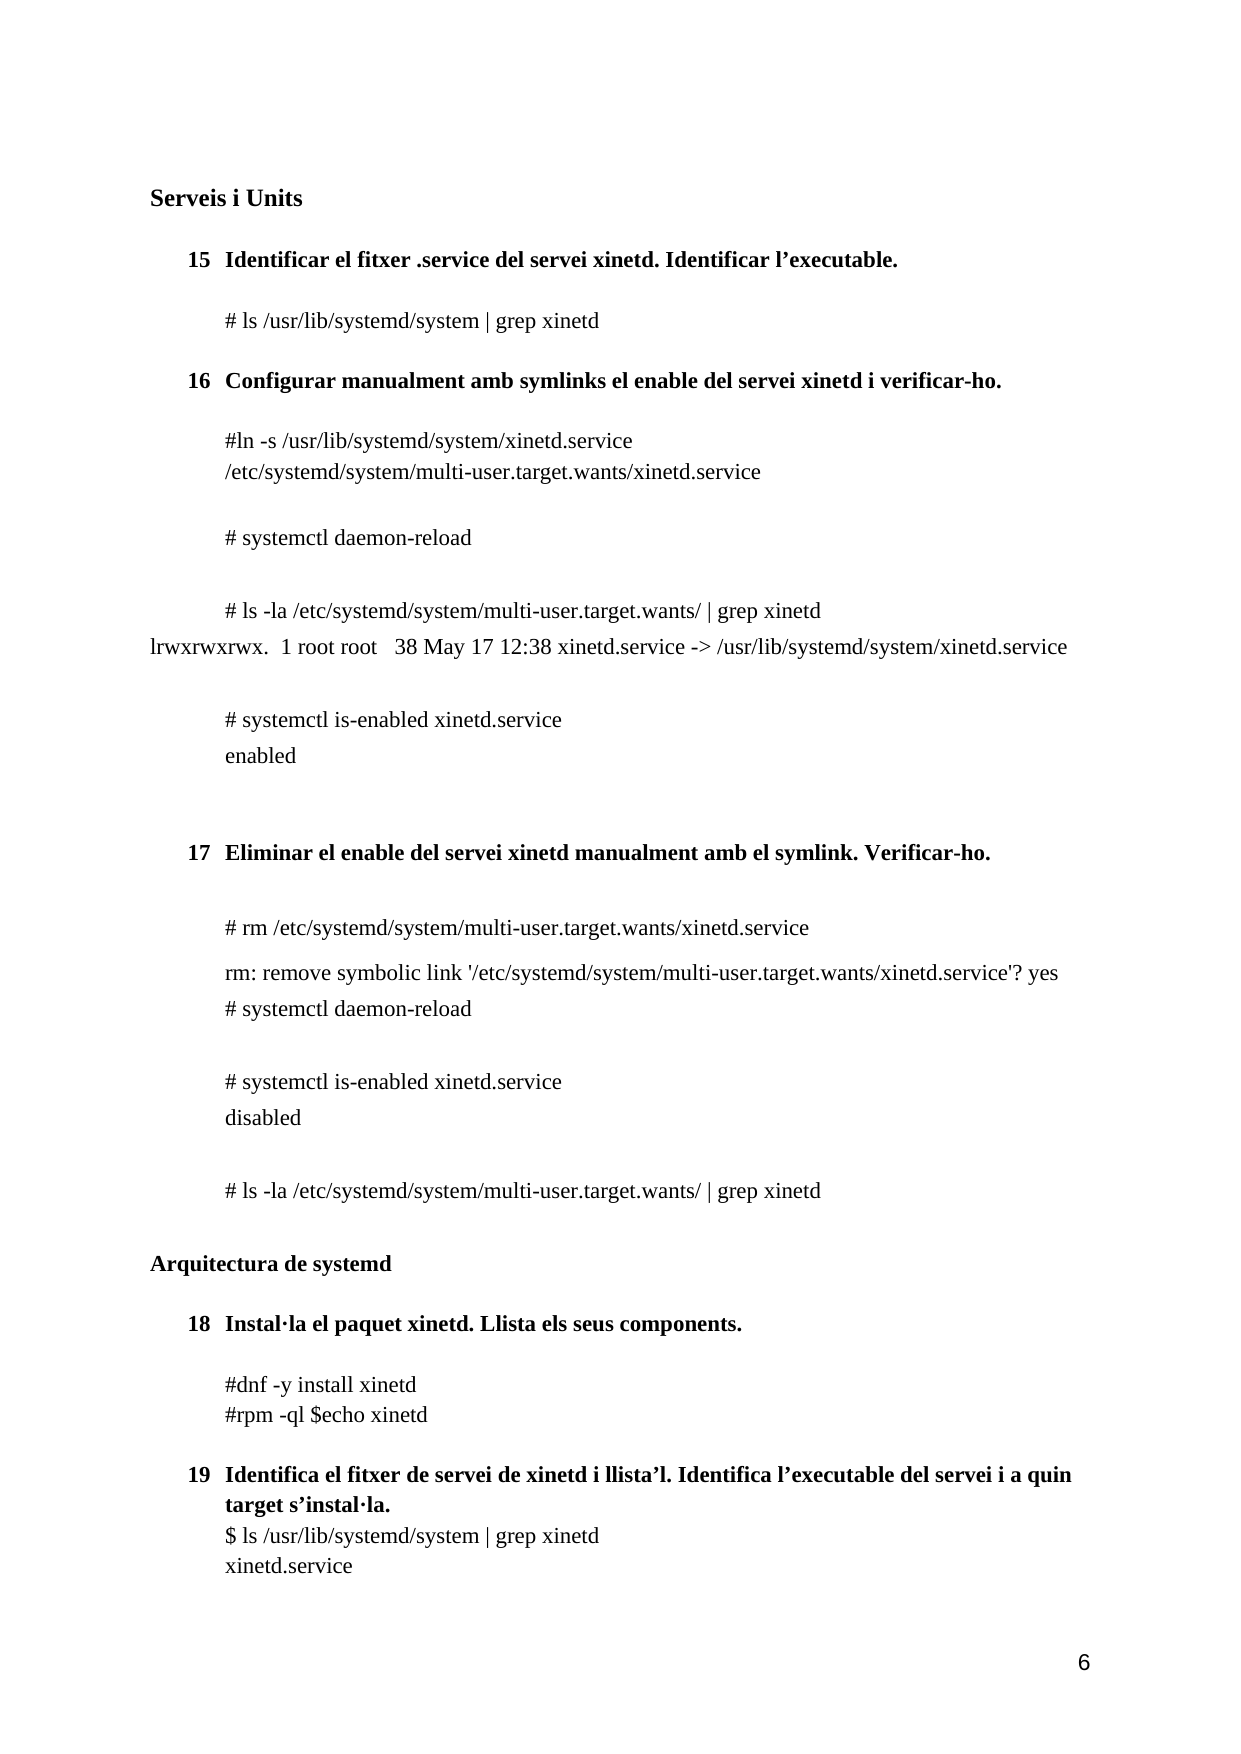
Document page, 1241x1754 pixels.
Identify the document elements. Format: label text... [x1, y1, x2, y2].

text # systemctl is-enabled xinetd.service [150, 1068, 1090, 1094]
text Serveis i Units [150, 183, 1090, 212]
list Identificar el fitxer .service del servei xinetd. Identificar l’executable. [187, 246, 1090, 273]
text rm: remove symbolic link '/etc/systemd/system/multi-user.target.wants/xinetd.service'? yes [150, 959, 1090, 985]
list Configurar manualment amb symlinks el enable del servei xinetd i verificar-ho. [187, 367, 1090, 393]
text #ln -s /usr/lib/systemd/system/xinetd.service [150, 427, 1090, 454]
text enabled [150, 742, 1090, 769]
text lrwxrwxrwx. 1 root root 38 May 17 12:38 xinetd.service -> /usr/lib/systemd/system/xinetd.service [150, 633, 1090, 660]
text # ls /usr/lib/systemd/system | grep xinetd [150, 307, 1090, 333]
text # rm /etc/systemd/system/multi-user.target.wants/xinetd.service [150, 914, 1090, 941]
text /etc/systemd/system/multi-user.target.wants/xinetd.service [150, 458, 1090, 484]
text #rpm -ql $echo xinetd [150, 1401, 1090, 1427]
text xinetd.service [150, 1552, 1090, 1578]
text # systemctl daemon-reload [150, 995, 1090, 1022]
text # systemctl daemon-reload [150, 524, 1090, 551]
text # ls -la /etc/systemd/system/multi-user.target.wants/ | grep xinetd [150, 1177, 1090, 1203]
list Eliminar el enable del servei xinetd manualment amb el symlink. Verificar-ho. [187, 839, 1090, 866]
text disabled [150, 1104, 1090, 1131]
text $ ls /usr/lib/systemd/system | grep xinetd [150, 1522, 1090, 1548]
text # systemctl is-enabled xinetd.service [150, 706, 1090, 732]
text Arquitectura de systemd [150, 1250, 1090, 1276]
list Identifica el fitxer de servei de xinetd i llista’l. Identifica l’executable del servei i a quin target s’instal·la. [187, 1461, 1090, 1518]
list Instal·la el paquet xinetd. Llista els seus components. [187, 1310, 1090, 1337]
text #dnf -y install xinetd [150, 1371, 1090, 1397]
text # ls -la /etc/systemd/system/multi-user.target.wants/ | grep xinetd [150, 597, 1090, 623]
